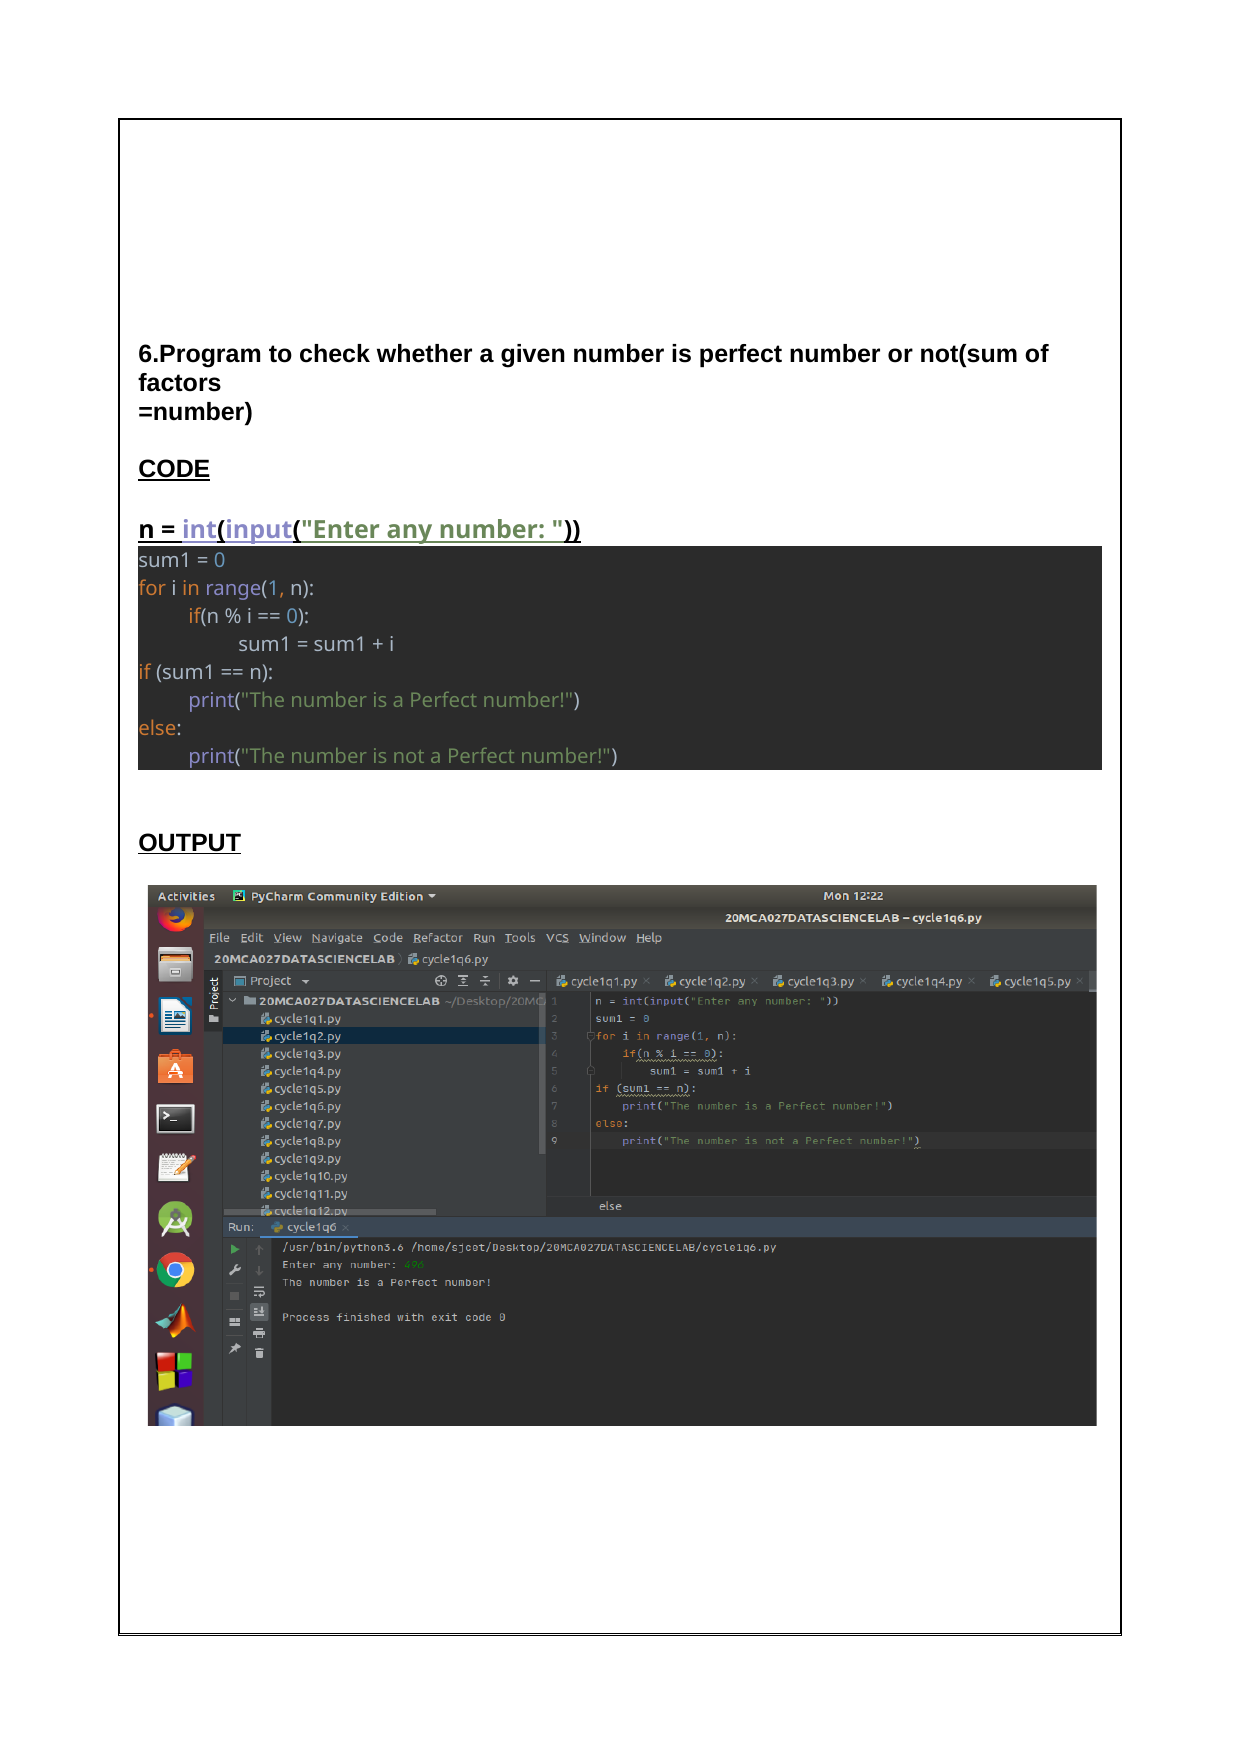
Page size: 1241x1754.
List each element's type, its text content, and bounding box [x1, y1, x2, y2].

text sum1 = sum1 + i [138, 630, 1102, 658]
text =number) [138, 397, 1102, 426]
picture [147, 885, 1097, 1426]
text 6.Program to check whether a given number is perfect number or not(sum of factors [138, 339, 1102, 397]
text if(n % i == 0): [138, 602, 1102, 630]
text print("The number is not a Perfect number!") [138, 742, 1102, 770]
text CODE [138, 454, 1102, 483]
text for i in range(1, n): [138, 574, 1102, 602]
text OUTPUT [138, 828, 1102, 857]
text else: [138, 714, 1102, 742]
text n = int(input("Enter any number: ")) [138, 512, 1102, 546]
text if (sum1 == n): [138, 658, 1102, 686]
text print("The number is a Perfect number!") [138, 686, 1102, 714]
text sum1 = 0 [138, 546, 1102, 574]
